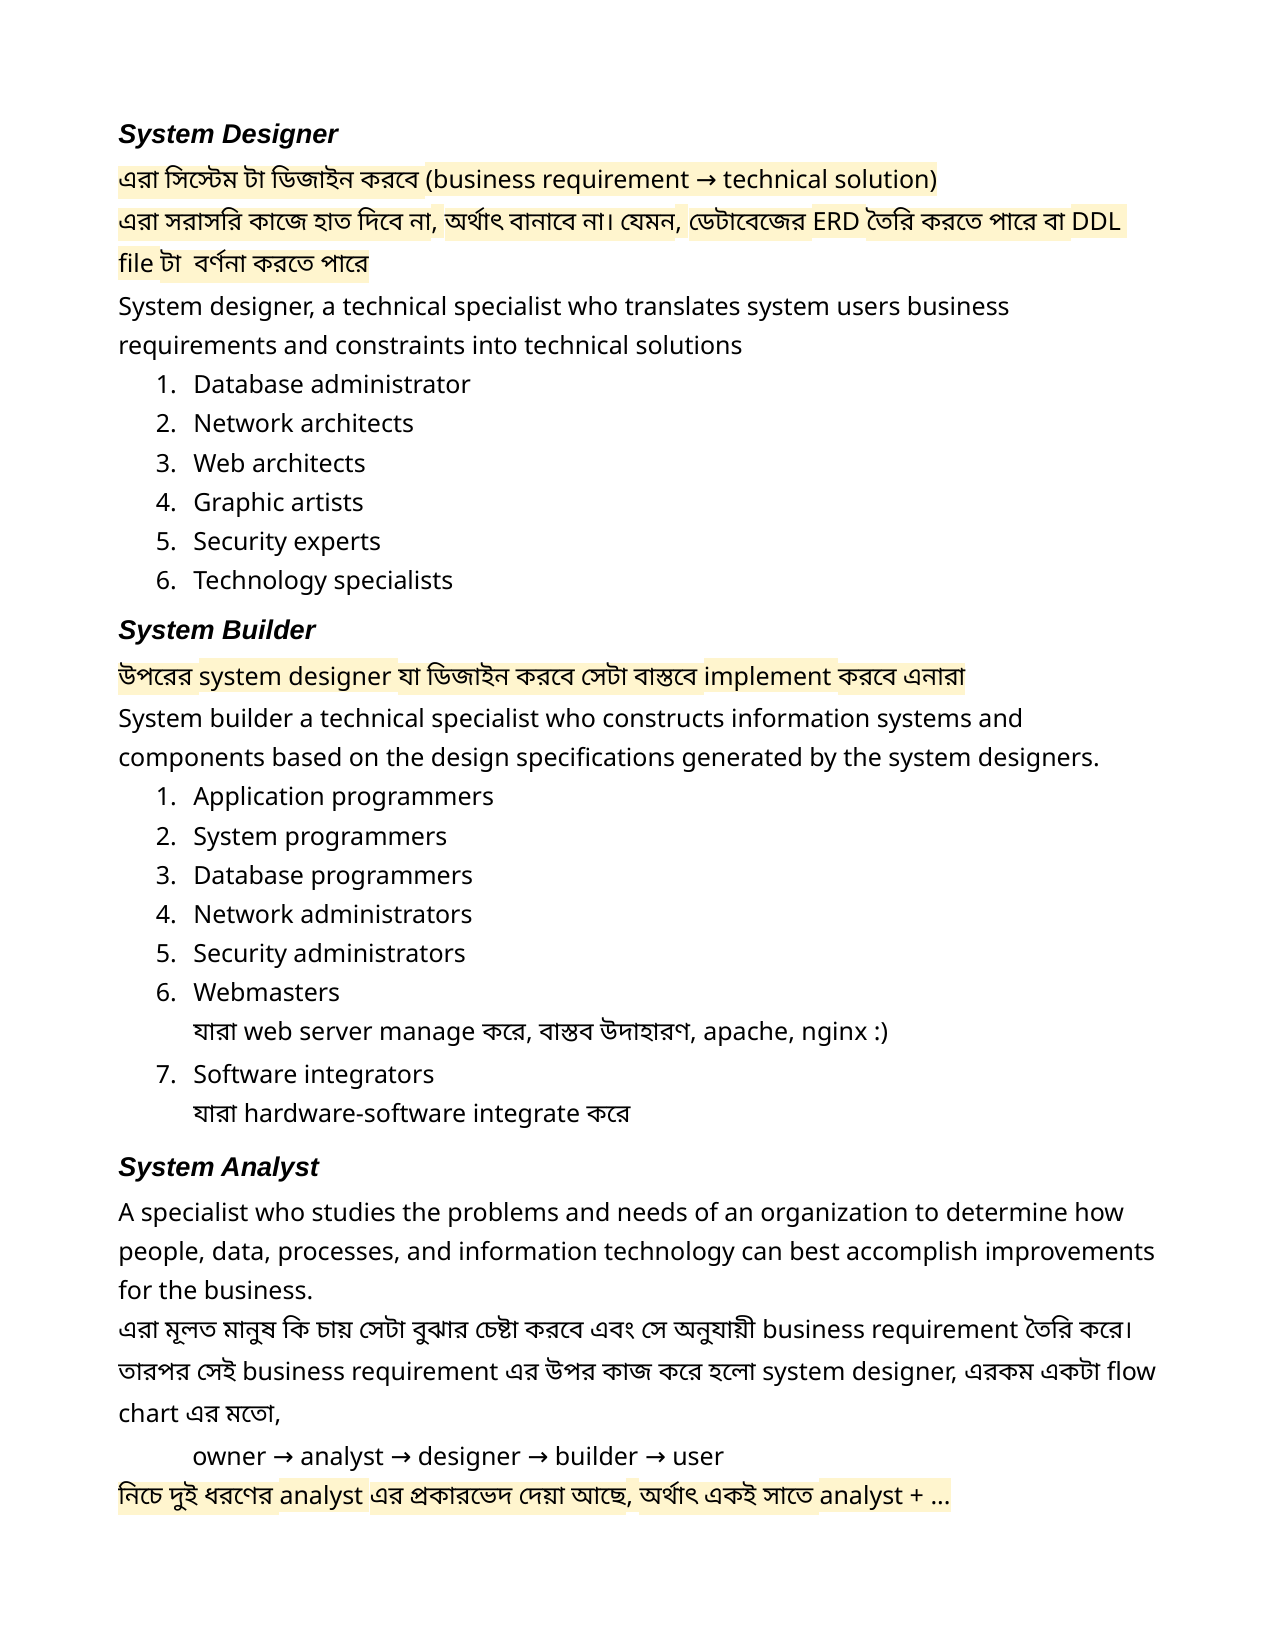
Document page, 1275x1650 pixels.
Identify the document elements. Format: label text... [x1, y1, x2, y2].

list Security administrators [156, 936, 1157, 970]
list System programmers [156, 818, 1157, 852]
list Network architects [156, 406, 1157, 440]
text নিচে দুই ধরণের analyst এর প্রকারভেদ দেয়া আছে, অর্থাৎ একই সাতে analyst + ... [118, 1478, 1157, 1515]
text owner → analyst → designer → builder → user [118, 1438, 1157, 1473]
text System builder a technical specialist who constructs information systems and components based on the design specifications generated by the system designers. [118, 701, 1157, 774]
list Software integrators যারা hardware-software integrate করে [156, 1056, 1157, 1133]
text এরা মূলত মানুষ কি চায় সেটা বুঝার চেষ্টা করবে এবং সে অনুযায়ী business requirement তৈরি করে। তারপর সেই business requirement এর উপর কাজ করে হলো system designer, এরকম একটা flow chart এর মতো, [118, 1312, 1157, 1433]
text System designer, a technical specialist who translates system users business requirements and constraints into technical solutions [118, 288, 1157, 362]
subtitle System Builder [118, 614, 1157, 646]
list Database programmers [156, 857, 1157, 891]
list Webmasters যারা web server manage করে, বাস্তব উদাহারণ, apache, nginx :) [156, 975, 1157, 1051]
text উপরের system designer যা ডিজাইন করবে সেটা বাস্তবে implement করবে এনারা [118, 658, 1157, 695]
text এরা সিস্টেম টা ডিজাইন করবে (business requirement → technical solution) এরা সরাসরি কাজে হাত দিবে না, অর্থাৎ বানাবে না। যেমন, ডেটাবেজের ERD তৈরি করতে পারে বা DDL file টা বর্ণনা করতে পারে [118, 162, 1157, 283]
list Application programmers [156, 779, 1157, 813]
subtitle System Designer [118, 118, 1157, 149]
list Network administrators [156, 896, 1157, 931]
list Database administrator [156, 367, 1157, 401]
list Web architects [156, 445, 1157, 479]
list Graphic artists [156, 484, 1157, 518]
list Technology specialists [156, 563, 1157, 597]
subtitle System Analyst [118, 1151, 1157, 1182]
text A specialist who studies the problems and needs of an organization to determine how people, data, processes, and information technology can best accomplish improvements for the business. [118, 1194, 1157, 1307]
list Security experts [156, 523, 1157, 558]
